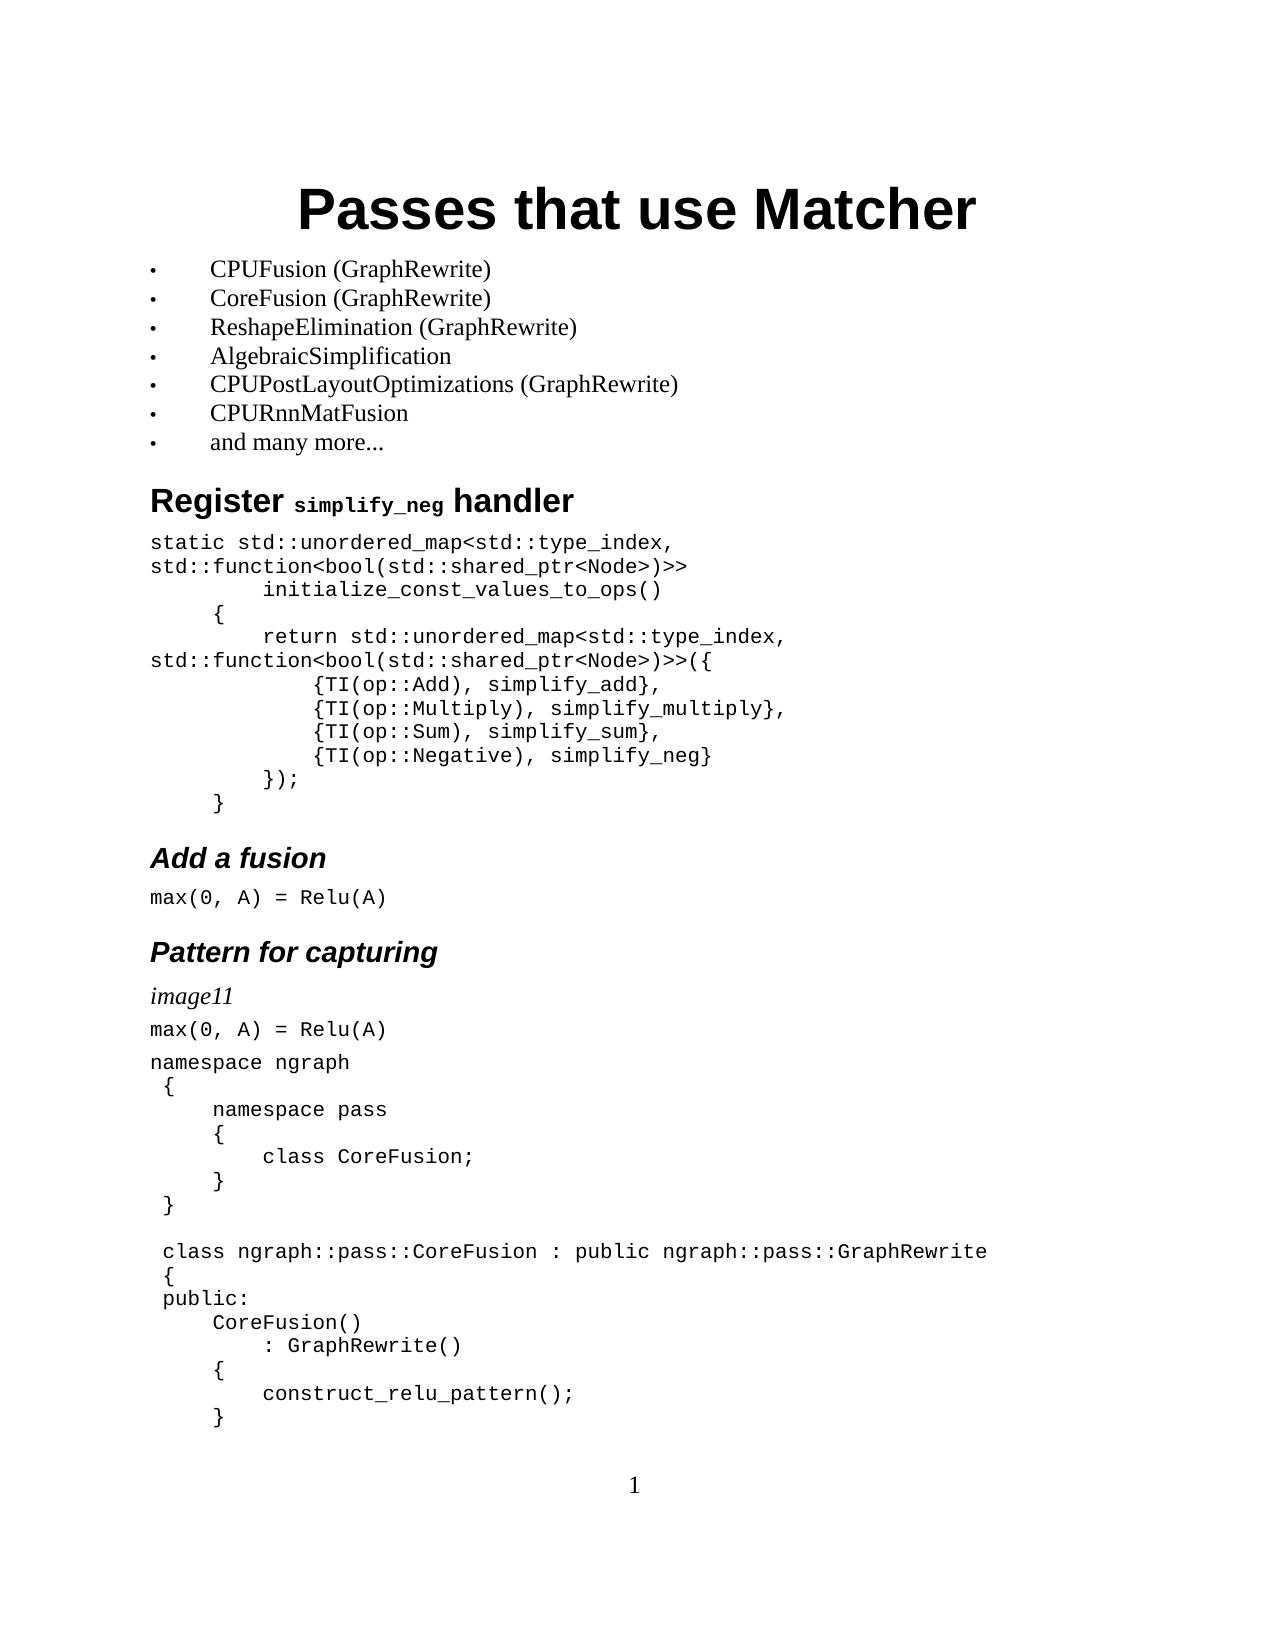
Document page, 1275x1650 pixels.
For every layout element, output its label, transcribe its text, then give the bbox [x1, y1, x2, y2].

text } [150, 1170, 1125, 1194]
text image11 [150, 981, 1125, 1010]
text { [150, 1359, 1125, 1383]
text max(0, A) = Relu(A) [150, 1019, 1125, 1043]
list ReshapeElimination (GraphRewrite) [150, 312, 1125, 341]
text initialize_const_values_to_ops() [150, 579, 1125, 603]
text construct_relu_pattern(); [150, 1383, 1125, 1406]
list AlgebraicSimplification [150, 341, 1125, 369]
text } [150, 792, 1125, 816]
text { [150, 603, 1125, 627]
list CPURnnMatFusion [150, 398, 1125, 427]
text return std::unordered_map<std::type_index, std::function<bool(std::shared_ptr<Node>)>>({ [150, 627, 1125, 674]
text {TI(op::Multiply), simplify_multiply}, [150, 697, 1125, 721]
text { [150, 1075, 1125, 1099]
title Passes that use Matcher [150, 175, 1125, 242]
text {TI(op::Sum), simplify_sum}, [150, 721, 1125, 745]
subtitle Add a fusion [150, 841, 1125, 874]
text { [150, 1264, 1125, 1288]
subtitle Register simplify_neg handler [150, 481, 1125, 519]
subtitle Pattern for capturing [150, 935, 1125, 969]
text {TI(op::Add), simplify_add}, [150, 674, 1125, 697]
text namespace ngraph [150, 1052, 1125, 1075]
text {TI(op::Negative), simplify_neg} [150, 745, 1125, 768]
list CPUPostLayoutOptimizations (GraphRewrite) [150, 369, 1125, 398]
text static std::unordered_map<std::type_index, std::function<bool(std::shared_ptr<Node>)>> [150, 532, 1125, 579]
text max(0, A) = Relu(A) [150, 887, 1125, 910]
text public: [150, 1288, 1125, 1312]
text } [150, 1194, 1125, 1217]
text namespace pass [150, 1099, 1125, 1123]
text class CoreFusion; [150, 1146, 1125, 1170]
list CoreFusion (GraphRewrite) [150, 283, 1125, 312]
text }); [150, 768, 1125, 792]
text CoreFusion() [150, 1312, 1125, 1336]
text class ngraph::pass::CoreFusion : public ngraph::pass::GraphRewrite [150, 1241, 1125, 1264]
list CPUFusion (GraphRewrite) [150, 254, 1125, 283]
list and many more... [150, 427, 1125, 456]
text } [150, 1406, 1125, 1430]
text { [150, 1123, 1125, 1146]
text : GraphRewrite() [150, 1336, 1125, 1359]
